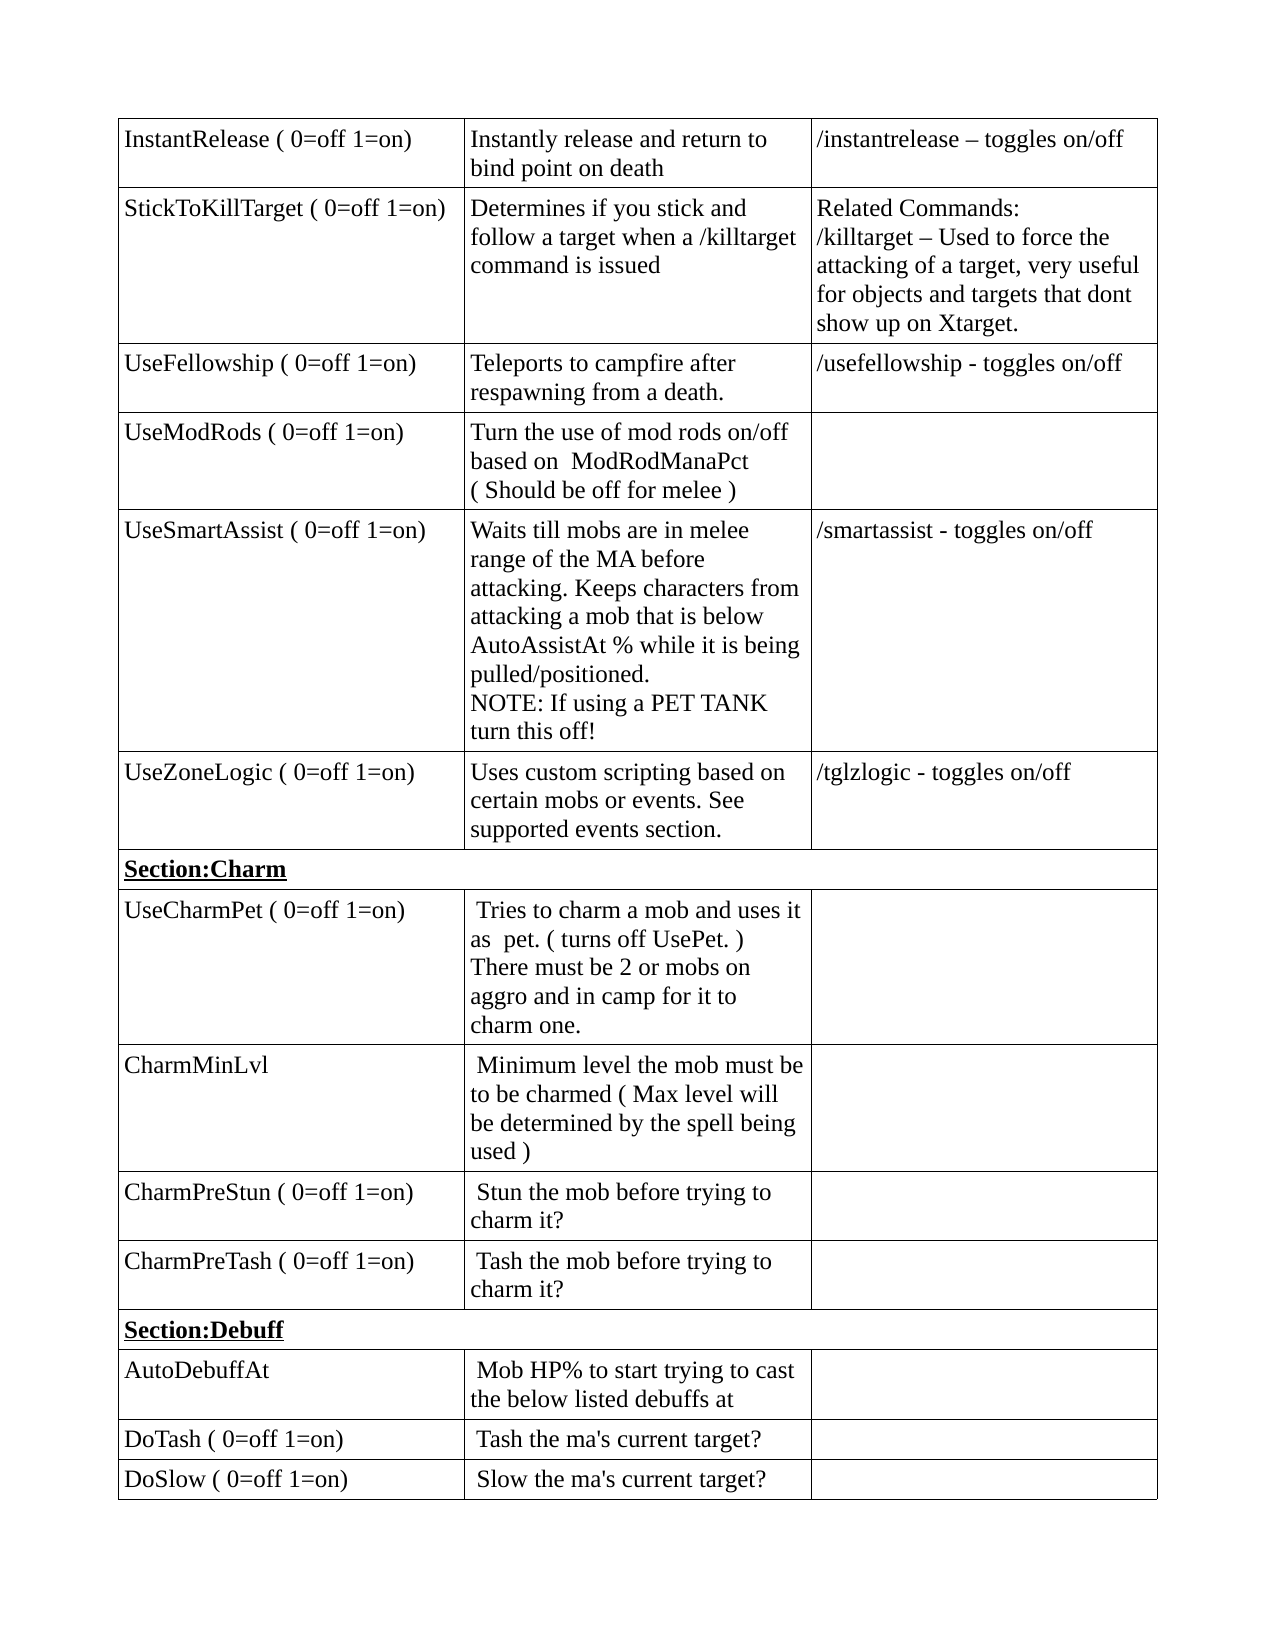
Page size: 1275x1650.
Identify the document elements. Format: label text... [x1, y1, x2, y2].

table_cell CharmPreStun ( 0=off 1=on) [119, 1172, 464, 1240]
table_cell UseCharmPet ( 0=off 1=on) [119, 890, 464, 1044]
table_cell Section:Charm [119, 850, 1157, 889]
table_cell Uses custom scripting based on certain mobs or events. See supported events section. [465, 752, 811, 849]
table_cell /instantrelease – toggles on/off [812, 119, 1157, 187]
table_cell Turn the use of mod rods on/off based on ModRodManaPct ( Should be off for melee ) [465, 413, 811, 509]
table_cell Tries to charm a mob and uses it as pet. ( turns off UsePet. ) There must be 2 or mobs on aggro and in camp for it to charm one. [465, 890, 811, 1044]
table_cell [812, 1172, 1157, 1240]
table_cell InstantRelease ( 0=off 1=on) [119, 119, 464, 187]
table_cell Tash the ma's current target? [465, 1420, 811, 1459]
table_cell [812, 1045, 1157, 1171]
table_cell Slow the ma's current target? [465, 1460, 811, 1499]
table_cell UseZoneLogic ( 0=off 1=on) [119, 752, 464, 849]
table_cell Determines if you stick and follow a target when a /killtarget command is issued [465, 188, 811, 342]
table_cell AutoDebuffAt [119, 1350, 464, 1418]
table_cell /smartassist - toggles on/off [812, 510, 1157, 751]
table_cell Related Commands: /killtarget – Used to force the attacking of a target, very useful for objects and targets that dont show up on Xtarget. [812, 188, 1157, 342]
table_cell StickToKillTarget ( 0=off 1=on) [119, 188, 464, 342]
table_cell CharmPreTash ( 0=off 1=on) [119, 1241, 464, 1309]
table_cell Waits till mobs are in melee range of the MA before attacking. Keeps characters from attacking a mob that is below AutoAssistAt % while it is being pulled/positioned. NOTE: If using a PET TANK turn this off! [465, 510, 811, 751]
table_cell [812, 1350, 1157, 1418]
table_cell [812, 1241, 1157, 1309]
table_cell Instantly release and return to bind point on death [465, 119, 811, 187]
table_cell Stun the mob before trying to charm it? [465, 1172, 811, 1240]
table_cell UseFellowship ( 0=off 1=on) [119, 344, 464, 412]
table_cell CharmMinLvl [119, 1045, 464, 1171]
table_cell DoSlow ( 0=off 1=on) [119, 1460, 464, 1499]
table_cell DoTash ( 0=off 1=on) [119, 1420, 464, 1459]
table_cell UseSmartAssist ( 0=off 1=on) [119, 510, 464, 751]
table_cell Tash the mob before trying to charm it? [465, 1241, 811, 1309]
table_cell [812, 413, 1157, 509]
table_cell /tglzlogic - toggles on/off [812, 752, 1157, 849]
table_cell [812, 1460, 1157, 1499]
table_cell Minimum level the mob must be to be charmed ( Max level will be determined by the spell being used ) [465, 1045, 811, 1171]
table_cell [812, 1420, 1157, 1459]
table_cell Section:Debuff [119, 1310, 1157, 1349]
table_cell Mob HP% to start trying to cast the below listed debuffs at [465, 1350, 811, 1418]
table_cell UseModRods ( 0=off 1=on) [119, 413, 464, 509]
table_cell Teleports to campfire after respawning from a death. [465, 344, 811, 412]
table_cell [812, 890, 1157, 1044]
table_cell /usefellowship - toggles on/off [812, 344, 1157, 412]
